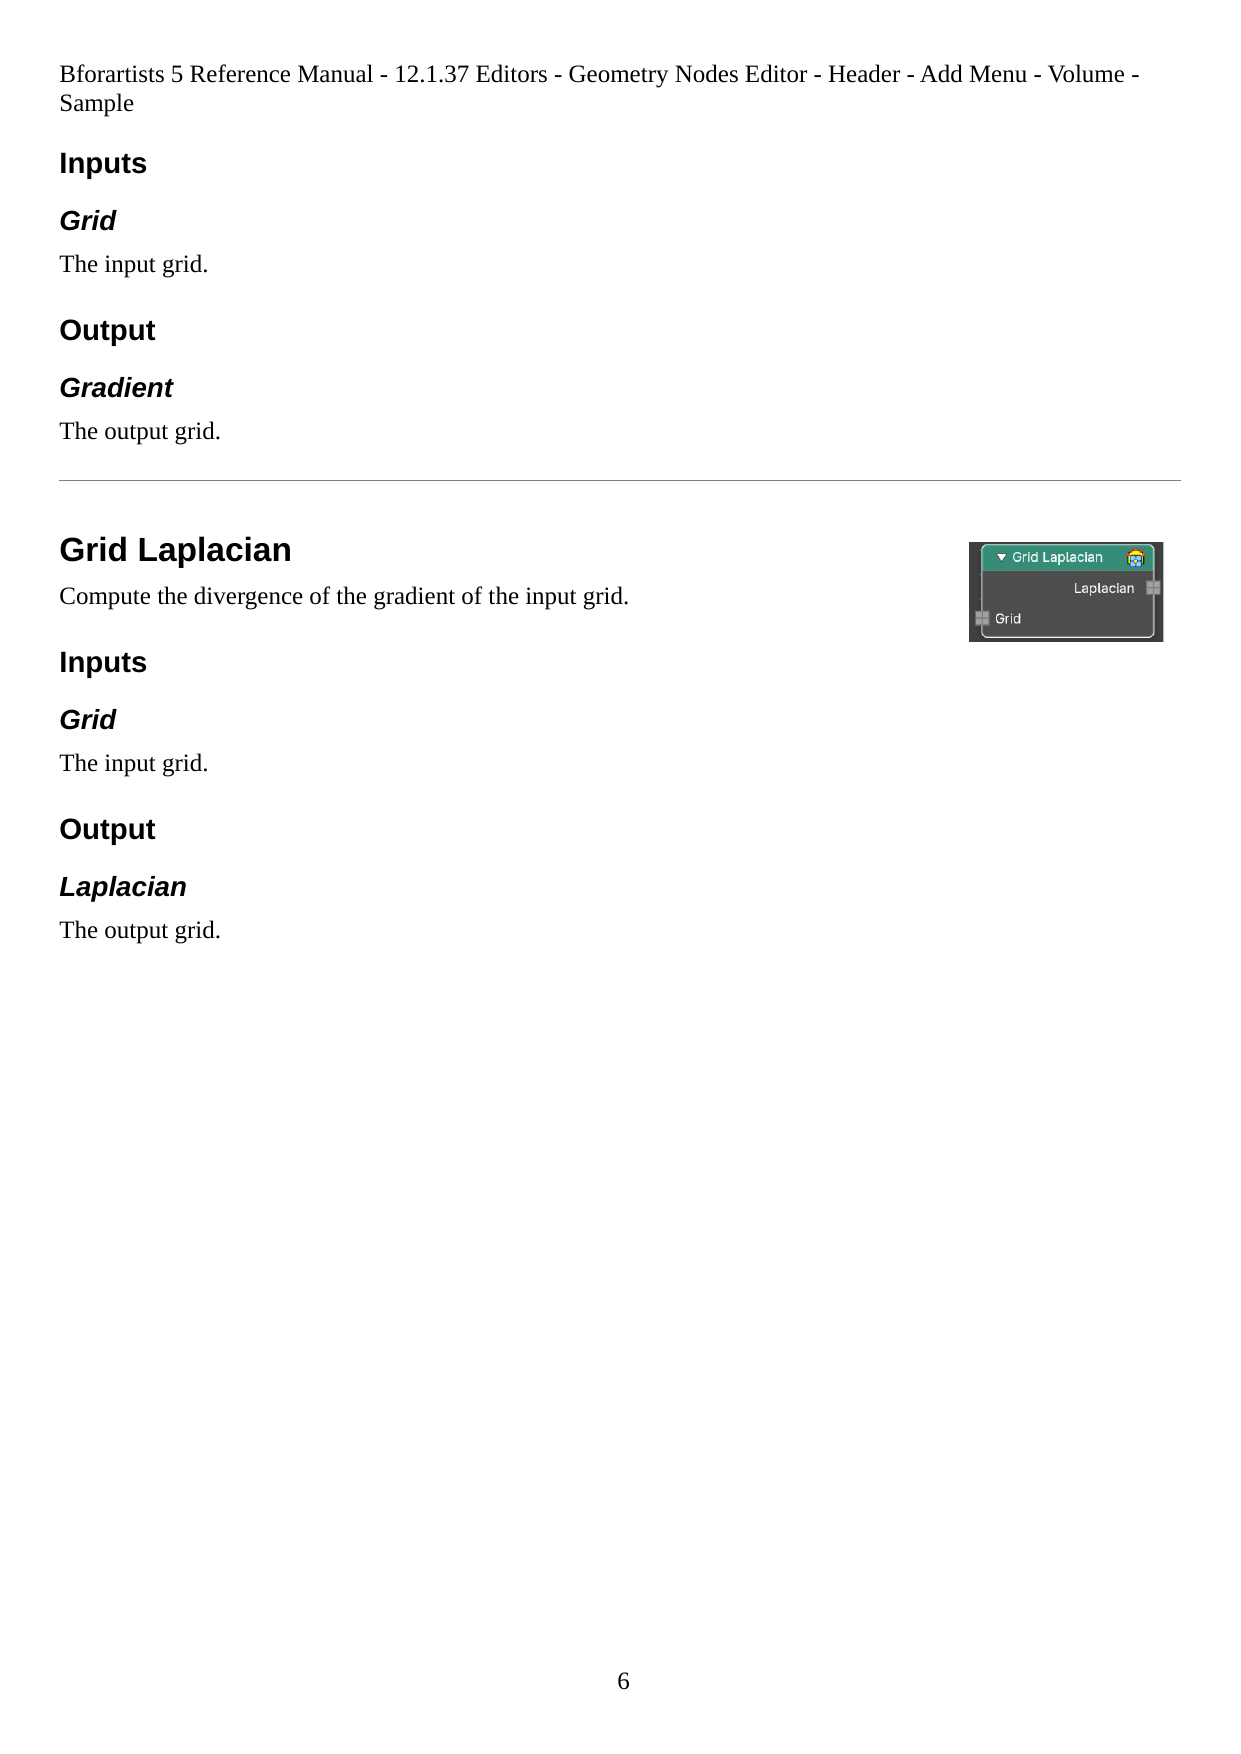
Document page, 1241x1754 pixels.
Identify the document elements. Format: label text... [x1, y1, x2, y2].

subtitle Gradient [59, 372, 1181, 403]
subtitle Output [59, 313, 1181, 347]
text Compute the divergence of the gradient of the input grid. [59, 581, 969, 610]
subtitle Grid [59, 205, 1181, 237]
text The output grid. [59, 416, 1181, 445]
text The input grid. [59, 748, 1181, 777]
subtitle Inputs [59, 146, 1181, 180]
subtitle Grid Laplacian [59, 530, 1181, 569]
subtitle Grid [59, 703, 1181, 735]
subtitle Laplacian [59, 870, 1181, 902]
subtitle Inputs [59, 645, 1181, 678]
subtitle Output [59, 812, 1181, 845]
text The output grid. [59, 915, 1181, 943]
text The input grid. [59, 249, 1181, 278]
picture [969, 542, 1164, 642]
